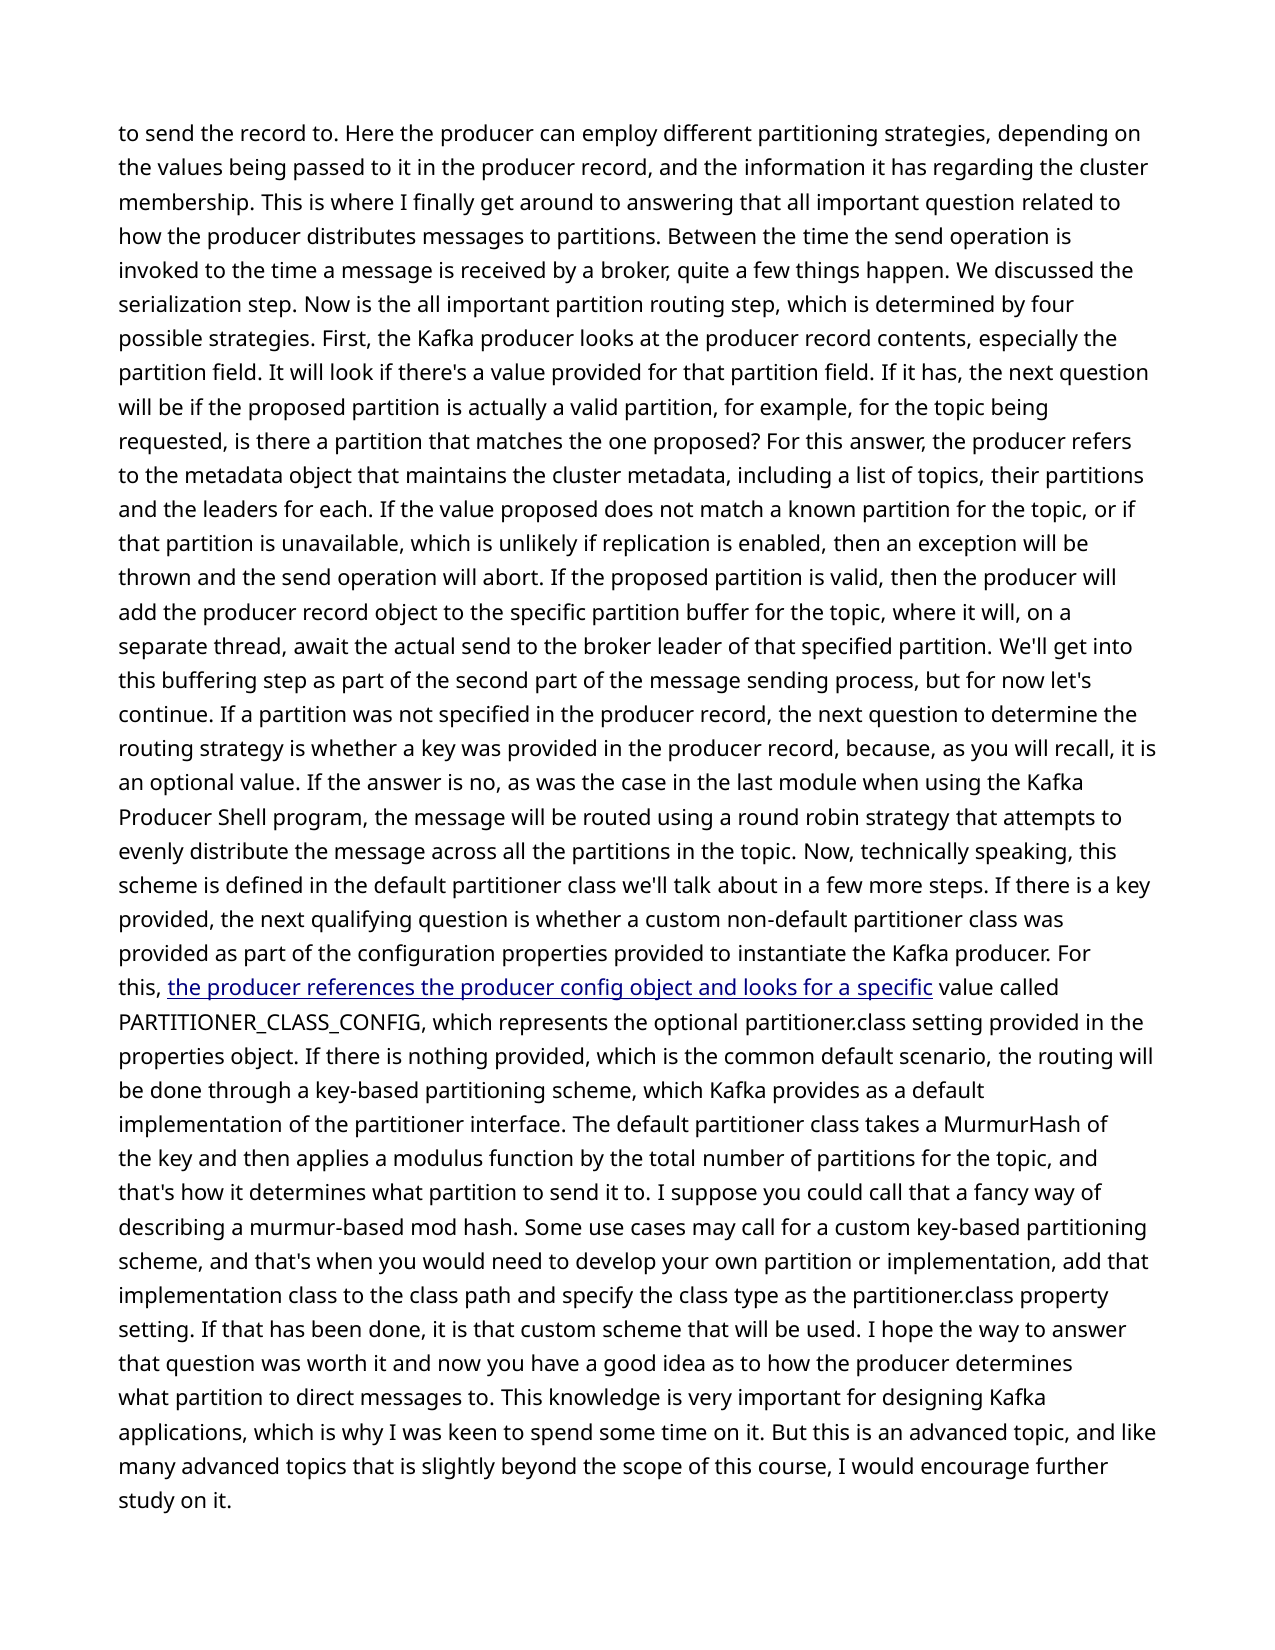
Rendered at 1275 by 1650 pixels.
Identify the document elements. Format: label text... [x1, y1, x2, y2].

text to send the record to. Here the producer can employ different partitioning strategies, depending on the values being passed to it in the producer record, and the information it has regarding the cluster membership. This is where I finally get around to answering that all important question related to how the producer distributes messages to partitions. Between the time the send operation is invoked to the time a message is received by a broker, quite a few things happen. We discussed the serialization step. Now is the all important partition routing step, which is determined by four possible strategies. First, the Kafka producer looks at the producer record contents, especially the partition field. It will look if there's a value provided for that partition field. If it has, the next question will be if the proposed partition is actually a valid partition, for example, for the topic being requested, is there a partition that matches the one proposed? For this answer, the producer refers to the metadata object that maintains the cluster metadata, including a list of topics, their partitions and the leaders for each. If the value proposed does not match a known partition for the topic, or if that partition is unavailable, which is unlikely if replication is enabled, then an exception will be thrown and the send operation will abort. If the proposed partition is valid, then the producer will add the producer record object to the specific partition buffer for the topic, where it will, on a separate thread, await the actual send to the broker leader of that specified partition. We'll get into this buffering step as part of the second part of the message sending process, but for now let's continue. If a partition was not specified in the producer record, the next question to determine the routing strategy is whether a key was provided in the producer record, because, as you will recall, it is an optional value. If the answer is no, as was the case in the last module when using the Kafka Producer Shell program, the message will be routed using a round robin strategy that attempts to evenly distribute the message across all the partitions in the topic. Now, technically speaking, this scheme is defined in the default partitioner class we'll talk about in a few more steps. If there is a key provided, the next qualifying question is whether a custom non‑default partitioner class was provided as part of the configuration properties provided to instantiate the Kafka producer. For this, the producer references the producer config object and looks for a specific value called PARTITIONER_CLASS_CONFIG, which represents the optional partitioner.class setting provided in the properties object. If there is nothing provided, which is the common default scenario, the routing will be done through a key‑based partitioning scheme, which Kafka provides as a default implementation of the partitioner interface. The default partitioner class takes a MurmurHash of the key and then applies a modulus function by the total number of partitions for the topic, and that's how it determines what partition to send it to. I suppose you could call that a fancy way of describing a murmur‑based mod hash. Some use cases may call for a custom key‑based partitioning scheme, and that's when you would need to develop your own partition or implementation, add that implementation class to the class path and specify the class type as the partitioner.class property setting. If that has been done, it is that custom scheme that will be used. I hope the way to answer that question was worth it and now you have a good idea as to how the producer determines what partition to direct messages to. This knowledge is very important for designing Kafka applications, which is why I was keen to spend some time on it. But this is an advanced topic, and like many advanced topics that is slightly beyond the scope of this course, I would encourage further study on it. [118, 118, 1157, 1514]
